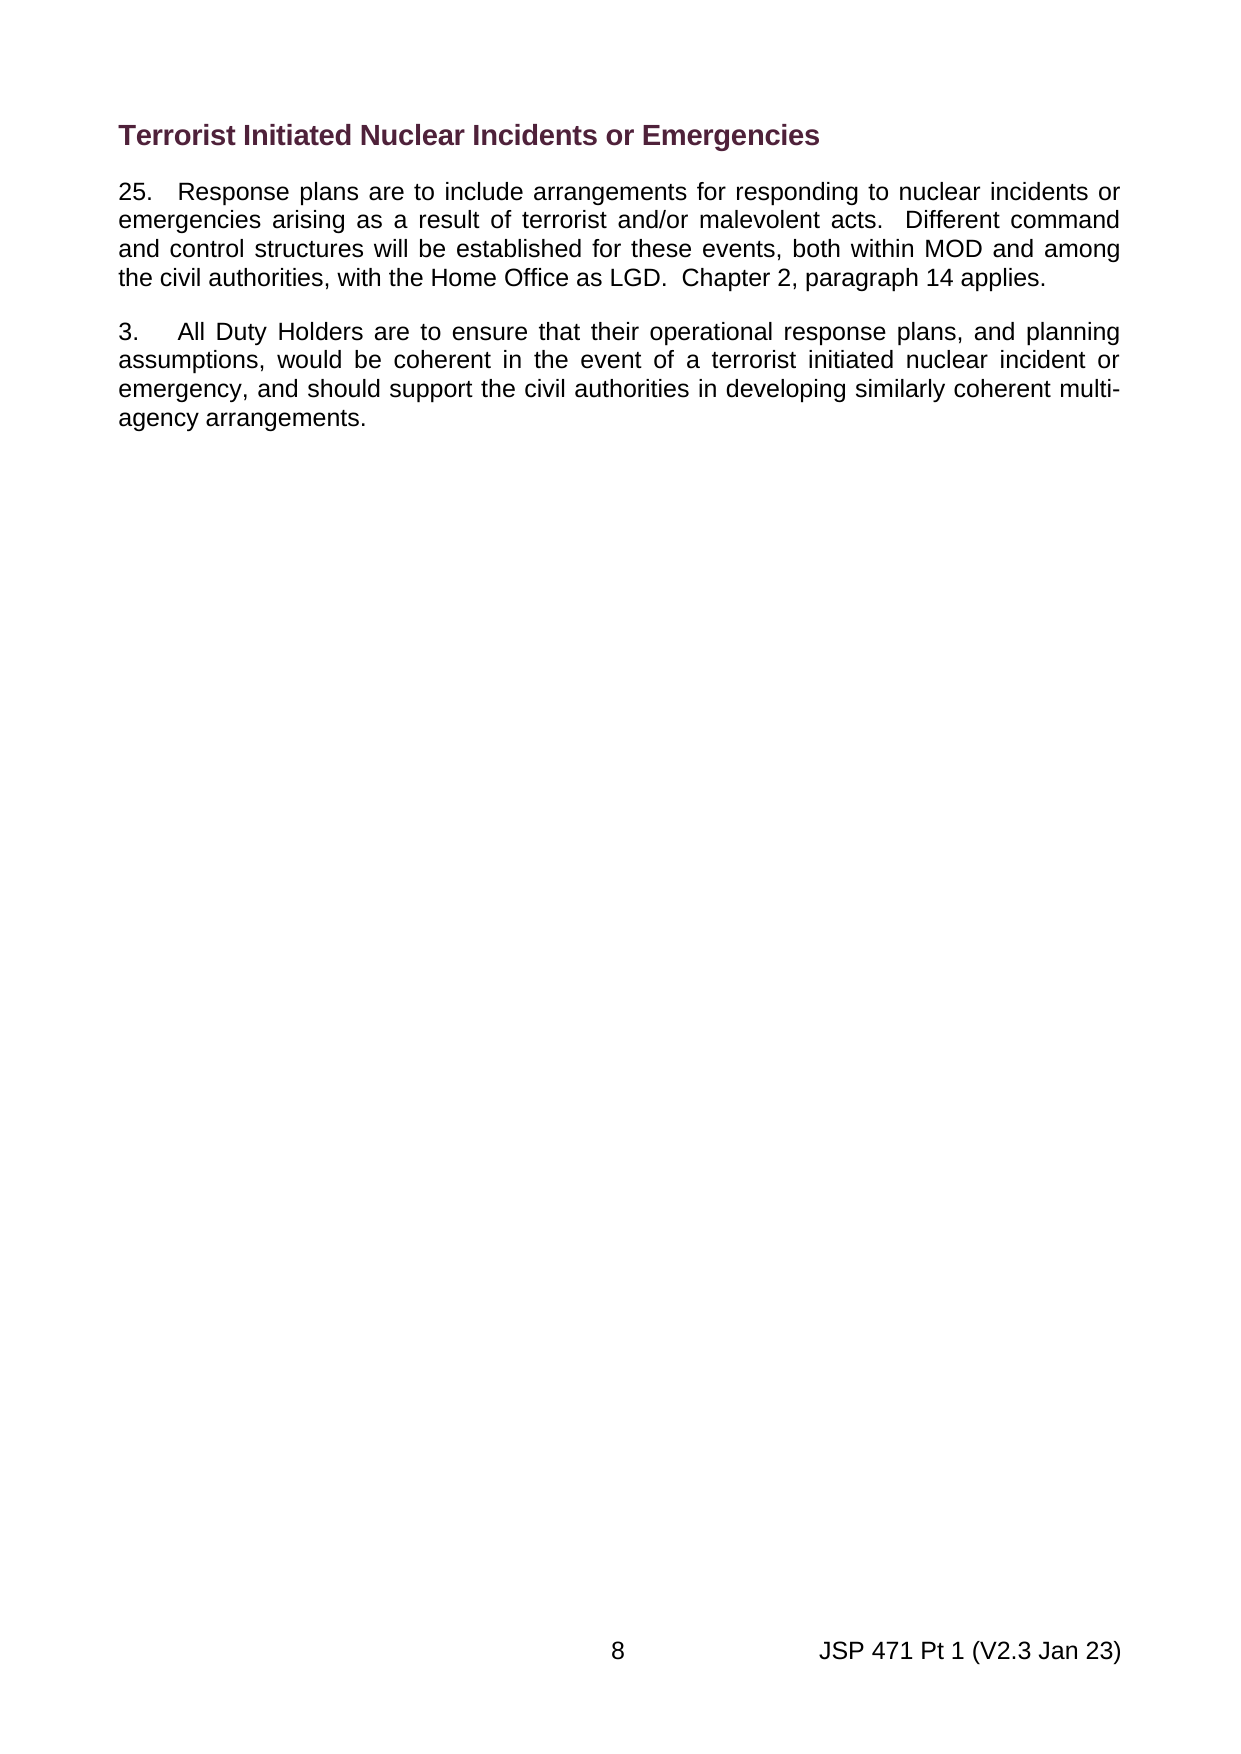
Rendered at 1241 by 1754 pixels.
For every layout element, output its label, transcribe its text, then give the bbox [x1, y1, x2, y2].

list Response plans are to include arrangements for responding to nuclear incidents or emergencies arising as a result of terrorist and/or malevolent acts. Different command and control structures will be established for these events, both within MOD and among the civil authorities, with the Home Office as LGD. Chapter 2, paragraph 14 applies. [118, 177, 1122, 292]
subtitle Terrorist Initiated Nuclear Incidents or Emergencies [118, 118, 1122, 152]
list All Duty Holders are to ensure that their operational response plans, and planning assumptions, would be coherent in the event of a terrorist initiated nuclear incident or emergency, and should support the civil authorities in developing similarly coherent multi-agency arrangements. [118, 317, 1122, 432]
